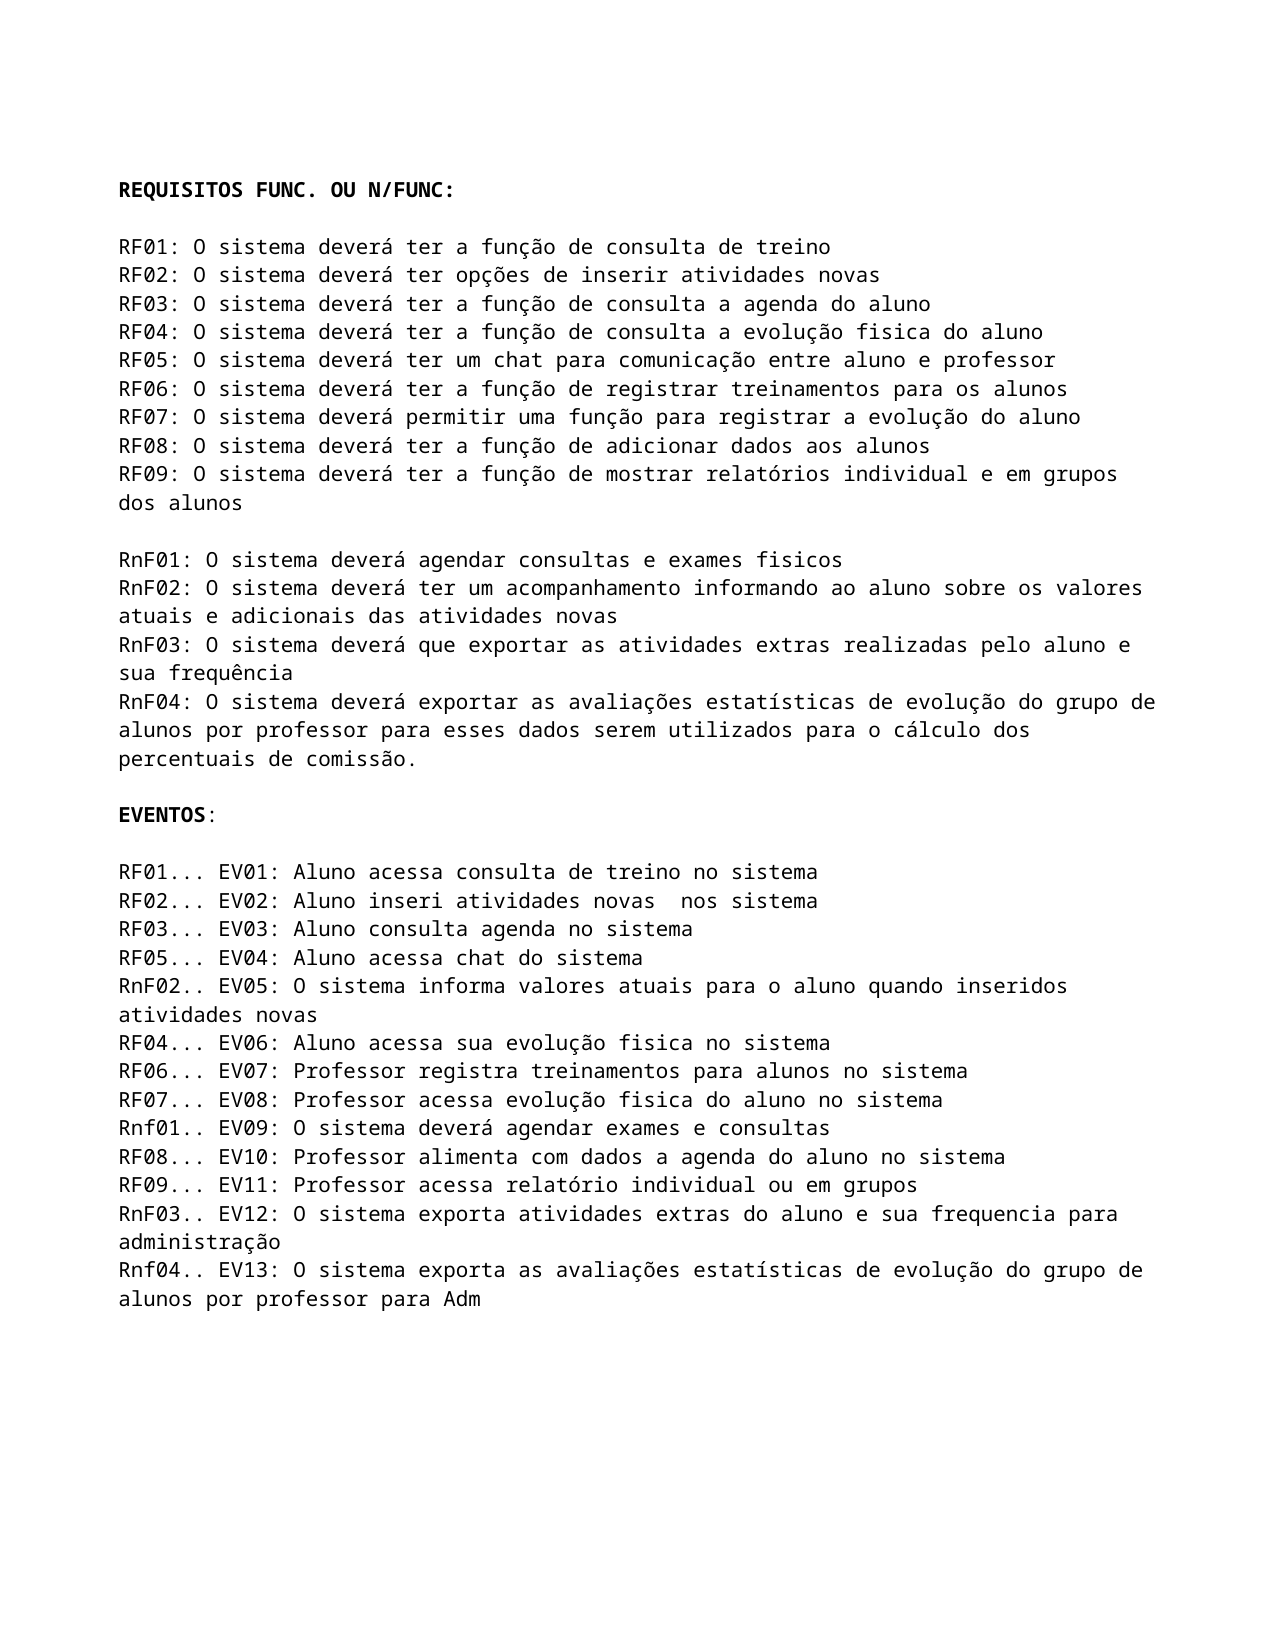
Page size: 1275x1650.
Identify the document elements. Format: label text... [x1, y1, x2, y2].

text RF08... EV10: Professor alimenta com dados a agenda do aluno no sistema [118, 1142, 1157, 1170]
text RF06: O sistema deverá ter a função de registrar treinamentos para os alunos [118, 374, 1157, 402]
text RF08: O sistema deverá ter a função de adicionar dados aos alunos [118, 431, 1157, 459]
text RnF03: O sistema deverá que exportar as atividades extras realizadas pelo aluno e sua frequência [118, 630, 1157, 687]
text RF05: O sistema deverá ter um chat para comunicação entre aluno e professor [118, 346, 1157, 374]
text RF07: O sistema deverá permitir uma função para registrar a evolução do aluno [118, 402, 1157, 431]
text EVENTOS: [118, 801, 1157, 829]
text RF09... EV11: Professor acessa relatório individual ou em grupos [118, 1170, 1157, 1199]
text RF05... EV04: Aluno acessa chat do sistema [118, 943, 1157, 971]
text RF07... EV08: Professor acessa evolução fisica do aluno no sistema [118, 1085, 1157, 1113]
text RF01: O sistema deverá ter a função de consulta de treino [118, 232, 1157, 260]
text RF01... EV01: Aluno acessa consulta de treino no sistema [118, 857, 1157, 886]
text RF02: O sistema deverá ter opções de inserir atividades novas [118, 260, 1157, 289]
text RF09: O sistema deverá ter a função de mostrar relatórios individual e em grupos dos alunos [118, 459, 1157, 516]
text RnF04: O sistema deverá exportar as avaliações estatísticas de evolução do grupo de alunos por professor para esses dados serem utilizados para o cálculo dos percentuais de comissão. [118, 687, 1157, 772]
text RnF02.. EV05: O sistema informa valores atuais para o aluno quando inseridos atividades novas [118, 971, 1157, 1028]
text RF03... EV03: Aluno consulta agenda no sistema [118, 914, 1157, 943]
text RF02... EV02: Aluno inseri atividades novas nos sistema [118, 886, 1157, 914]
text RnF03.. EV12: O sistema exporta atividades extras do aluno e sua frequencia para administração [118, 1199, 1157, 1256]
text RF04... EV06: Aluno acessa sua evolução fisica no sistema [118, 1028, 1157, 1057]
text Rnf04.. EV13: O sistema exporta as avaliações estatísticas de evolução do grupo de alunos por professor para Adm [118, 1256, 1157, 1312]
text REQUISITOS FUNC. OU N/FUNC: [118, 175, 1157, 203]
text Rnf01.. EV09: O sistema deverá agendar exames e consultas [118, 1113, 1157, 1142]
text RF04: O sistema deverá ter a função de consulta a evolução fisica do aluno [118, 317, 1157, 346]
text RnF01: O sistema deverá agendar consultas e exames fisicos [118, 545, 1157, 573]
text RnF02: O sistema deverá ter um acompanhamento informando ao aluno sobre os valores atuais e adicionais das atividades novas [118, 573, 1157, 630]
text RF03: O sistema deverá ter a função de consulta a agenda do aluno [118, 289, 1157, 317]
text RF06... EV07: Professor registra treinamentos para alunos no sistema [118, 1057, 1157, 1085]
